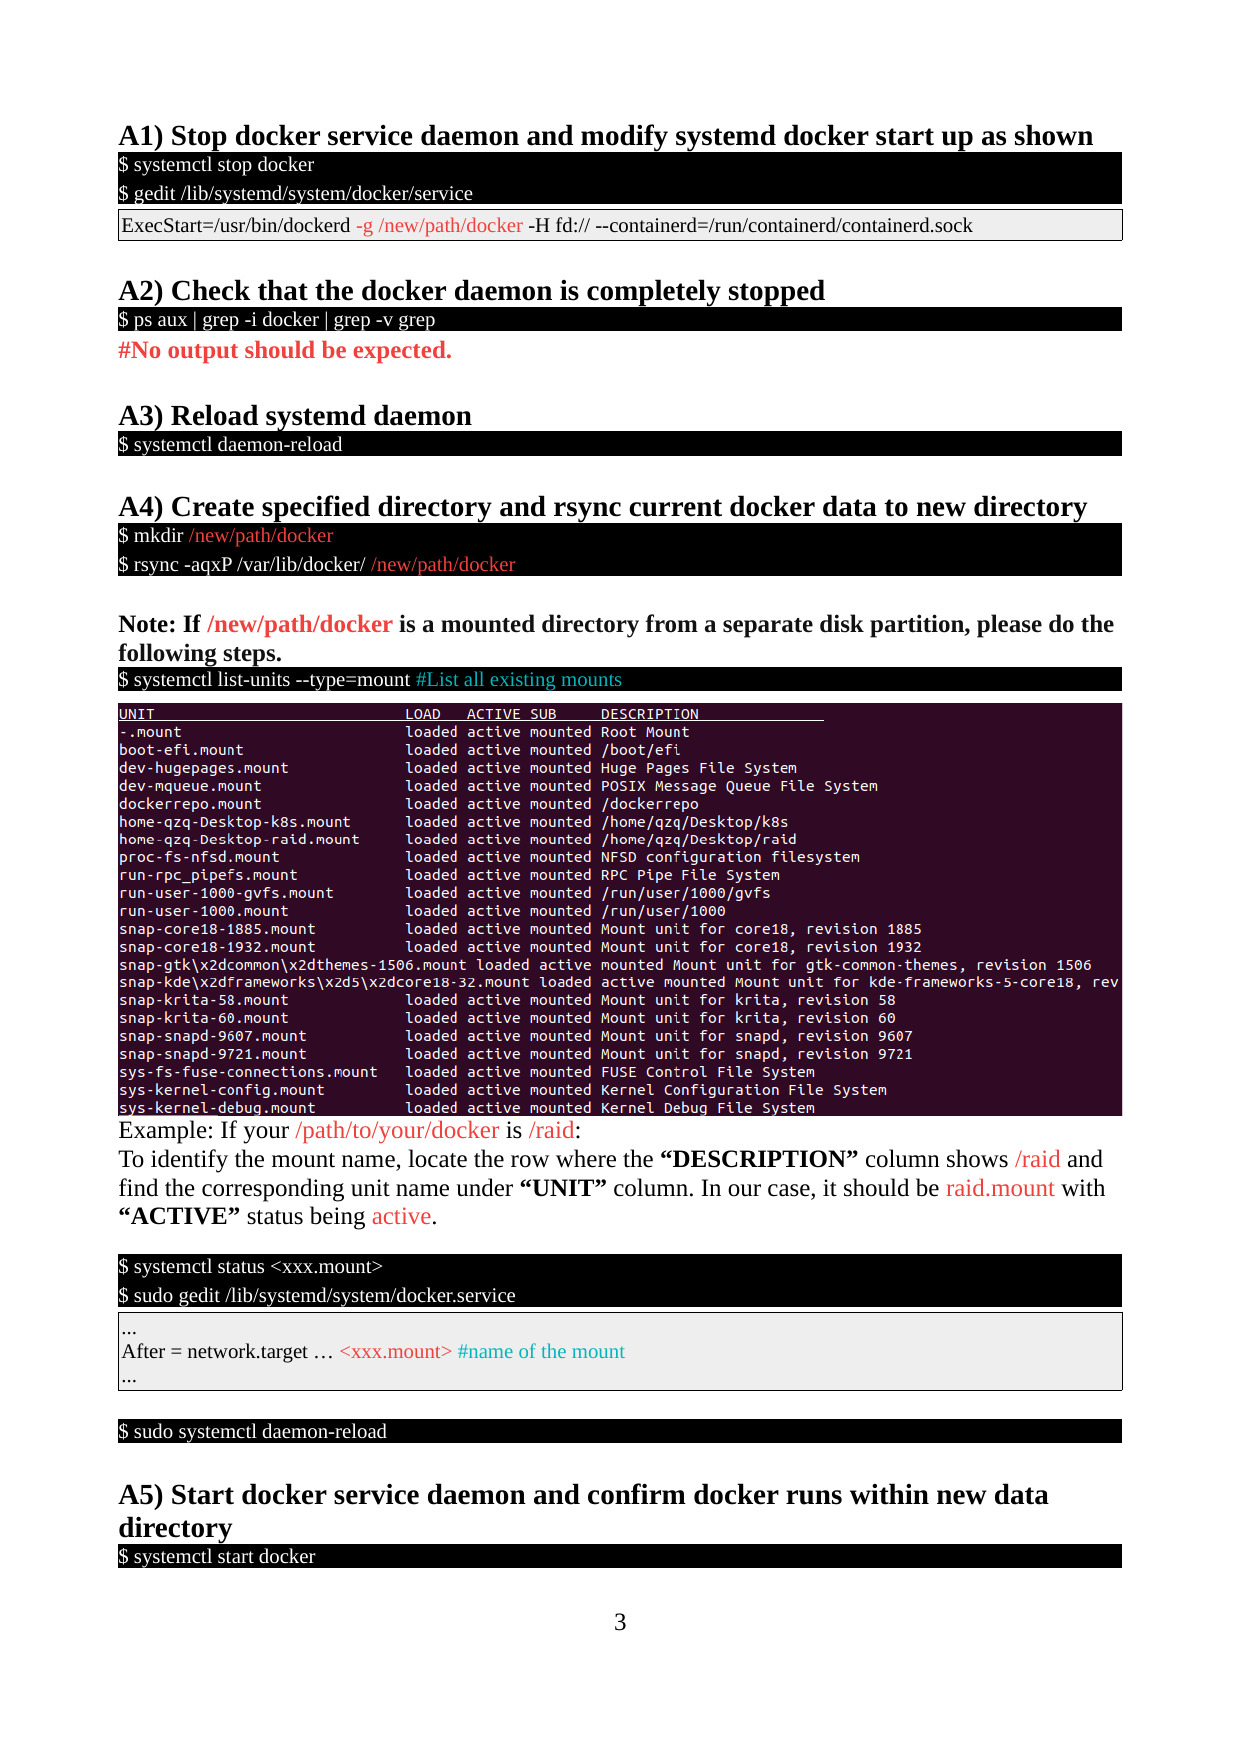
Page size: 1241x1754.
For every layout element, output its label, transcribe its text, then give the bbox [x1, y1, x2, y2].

text To identify the mount name, locate the row where the “DESCRIPTION” column shows /raid and find the corresponding unit name under “UNIT” column. In our case, it should be raid.mount with “ACTIVE” status being active. [118, 1144, 1122, 1230]
text A4) Create specified directory and rsync current docker data to new directory [118, 489, 1122, 523]
text ... [119, 1360, 1122, 1390]
text ExecStart=/usr/bin/dockerd -g /new/path/docker -H fd:// --containerd=/run/containerd/containerd.sock [119, 210, 1122, 240]
text $ systemctl status <xxx.mount> [118, 1254, 1122, 1278]
text $ sudo systemctl daemon-reload [118, 1419, 1122, 1443]
text $ sudo gedit /lib/systemd/system/docker.service [118, 1283, 1122, 1307]
text A2) Check that the docker daemon is completely stopped [118, 273, 1122, 307]
text $ gedit /lib/systemd/system/docker/service [118, 181, 1122, 204]
text $ ps aux | grep -i docker | grep -v grep [118, 307, 1122, 331]
text #No output should be expected. [118, 336, 1122, 364]
text ... [119, 1313, 1122, 1336]
text After = network.target … <xxx.mount> #name of the mount [119, 1336, 1122, 1360]
text Example: If your /path/to/your/docker is /raid: [118, 1116, 1122, 1144]
text Note: If /new/path/docker is a mounted directory from a separate disk partition, please do the following steps. [118, 609, 1122, 667]
text A5) Start docker service daemon and confirm docker runs within new data directory [118, 1477, 1122, 1544]
text A1) Stop docker service daemon and modify systemd docker start up as shown [118, 118, 1122, 152]
text $ systemctl daemon-reload [118, 431, 1122, 456]
text $ mkdir /new/path/docker [118, 523, 1122, 547]
text [118, 695, 1122, 703]
text $ systemctl start docker [118, 1544, 1122, 1568]
picture [118, 703, 1123, 1116]
text $ rsync -aqxP /var/lib/docker/ /new/path/docker [118, 551, 1122, 576]
text A3) Reload systemd daemon [118, 398, 1122, 431]
text $ systemctl stop docker [118, 152, 1122, 176]
text $ systemctl list-units --type=mount #List all existing mounts [118, 667, 1122, 691]
